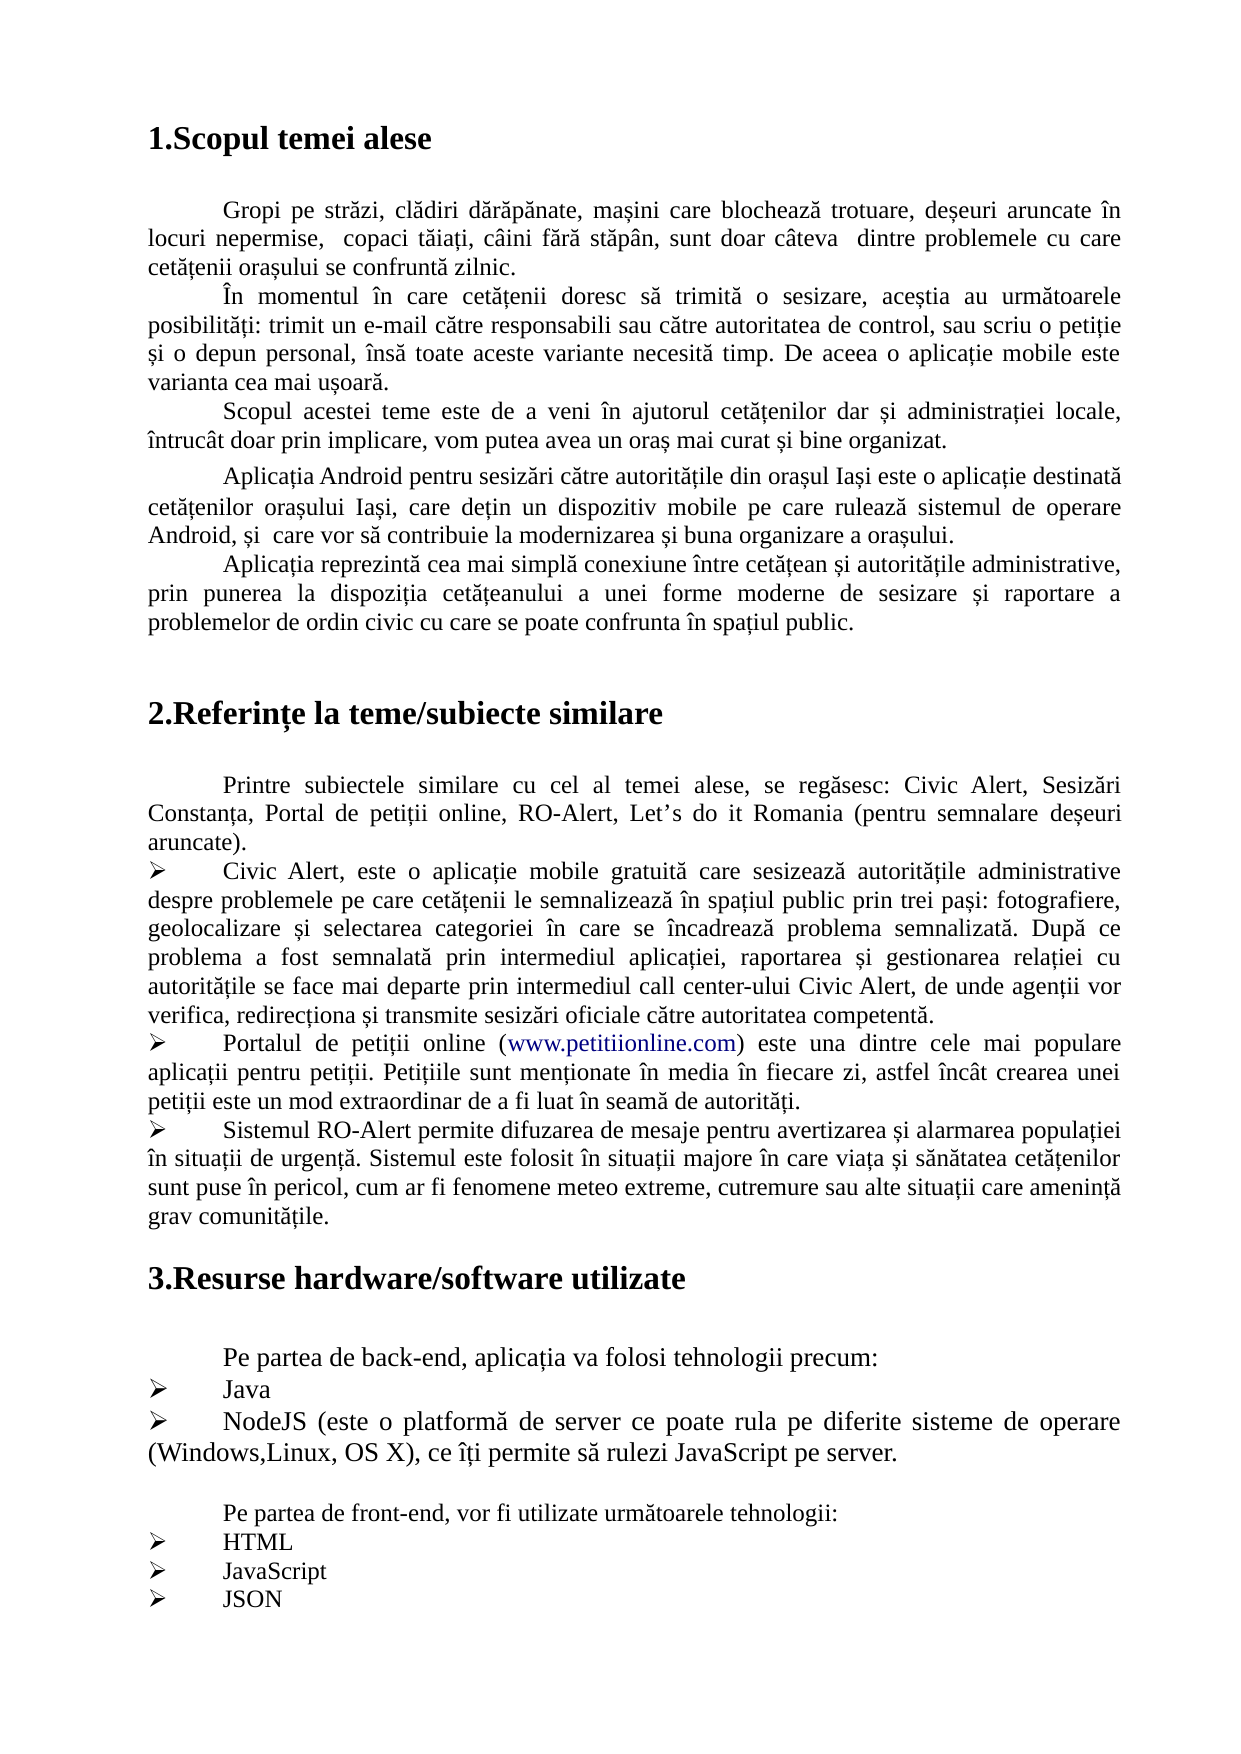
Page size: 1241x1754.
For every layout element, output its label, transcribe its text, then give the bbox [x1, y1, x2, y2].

list JSON [148, 1584, 1122, 1613]
list JavaScript [148, 1556, 1122, 1584]
text Scopul acestei teme este de a veni în ajutorul cetățenilor dar și administrației locale, întrucât doar prin implicare, vom putea avea un oraș mai curat și bine organizat. [148, 396, 1122, 453]
text 2.Referințe la teme/subiecte similare [148, 693, 1122, 731]
list NodeJS (este o platformă de server ce poate rula pe diferite sisteme de operare (Windows,Linux, OS X), ce îți permite să rulezi JavaScript pe server. [148, 1405, 1122, 1467]
text Aplicația Android pentru sesizări către autoritățile din orașul Iași este o aplicație destinată cetățenilor orașului Iași, care dețin un dispozitiv mobile pe care rulează sistemul de operare Android, și care vor să contribuie la modernizarea și buna organizare a orașului. [148, 453, 1122, 549]
text Pe partea de front-end, vor fi utilizate următoarele tehnologii: [148, 1498, 1122, 1527]
text Gropi pe străzi, clădiri dărăpănate, mașini care blochează trotuare, deșeuri aruncate în locuri nepermise, copaci tăiați, câini fără stăpân, sunt doar câteva dintre problemele cu care cetățenii orașului se confruntă zilnic. [148, 195, 1122, 281]
text În momentul în care cetățenii doresc să trimită o sesizare, aceștia au următoarele posibilități: trimit un e-mail către responsabili sau către autoritatea de control, sau scriu o petiție și o depun personal, însă toate aceste variante necesită timp. De aceea o aplicație mobile este varianta cea mai ușoară. [148, 281, 1122, 396]
text Printre subiectele similare cu cel al temei alese, se regăsesc: Civic Alert, Sesizări Constanța, Portal de petiții online, RO-Alert, Let’s do it Romania (pentru semnalare deșeuri aruncate). [148, 770, 1122, 856]
list Portalul de petiții online (www.petitiionline.com) este una dintre cele mai populare aplicații pentru petiții. Petițiile sunt menționate în media în fiecare zi, astfel încât crearea unei petiții este un mod extraordinar de a fi luat în seamă de autorități. [148, 1028, 1122, 1115]
text 1.Scopul temei alese [148, 118, 1122, 156]
text Aplicația reprezintă cea mai simplă conexiune între cetățean și autoritățile administrative, prin punerea la dispoziția cetățeanului a unei forme moderne de sesizare și raportare a problemelor de ordin civic cu care se poate confrunta în spațiul public. [148, 549, 1122, 636]
list Java [148, 1373, 1122, 1405]
list HTML [148, 1527, 1122, 1556]
text 3.Resurse hardware/software utilizate [148, 1258, 1122, 1297]
list Sistemul RO-Alert permite difuzarea de mesaje pentru avertizarea și alarmarea populației în situații de urgență. Sistemul este folosit în situații majore în care viața și sănătatea cetățenilor sunt puse în pericol, cum ar fi fenomene meteo extreme, cutremure sau alte situații care amenință grav comunitățile. [148, 1115, 1122, 1230]
text Pe partea de back-end, aplicația va folosi tehnologii precum: [148, 1335, 1122, 1373]
list Civic Alert, este o aplicație mobile gratuită care sesizează autoritățile administrative despre problemele pe care cetățenii le semnalizează în spațiul public prin trei pași: fotografiere, geolocalizare și selectarea categoriei în care se încadrează problema semnalizată. După ce problema a fost semnalată prin intermediul aplicației, raportarea și gestionarea relației cu autoritățile se face mai departe prin intermediul call center-ului Civic Alert, de unde agenții vor verifica, redirecționa și transmite sesizări oficiale către autoritatea competentă. [148, 856, 1122, 1028]
